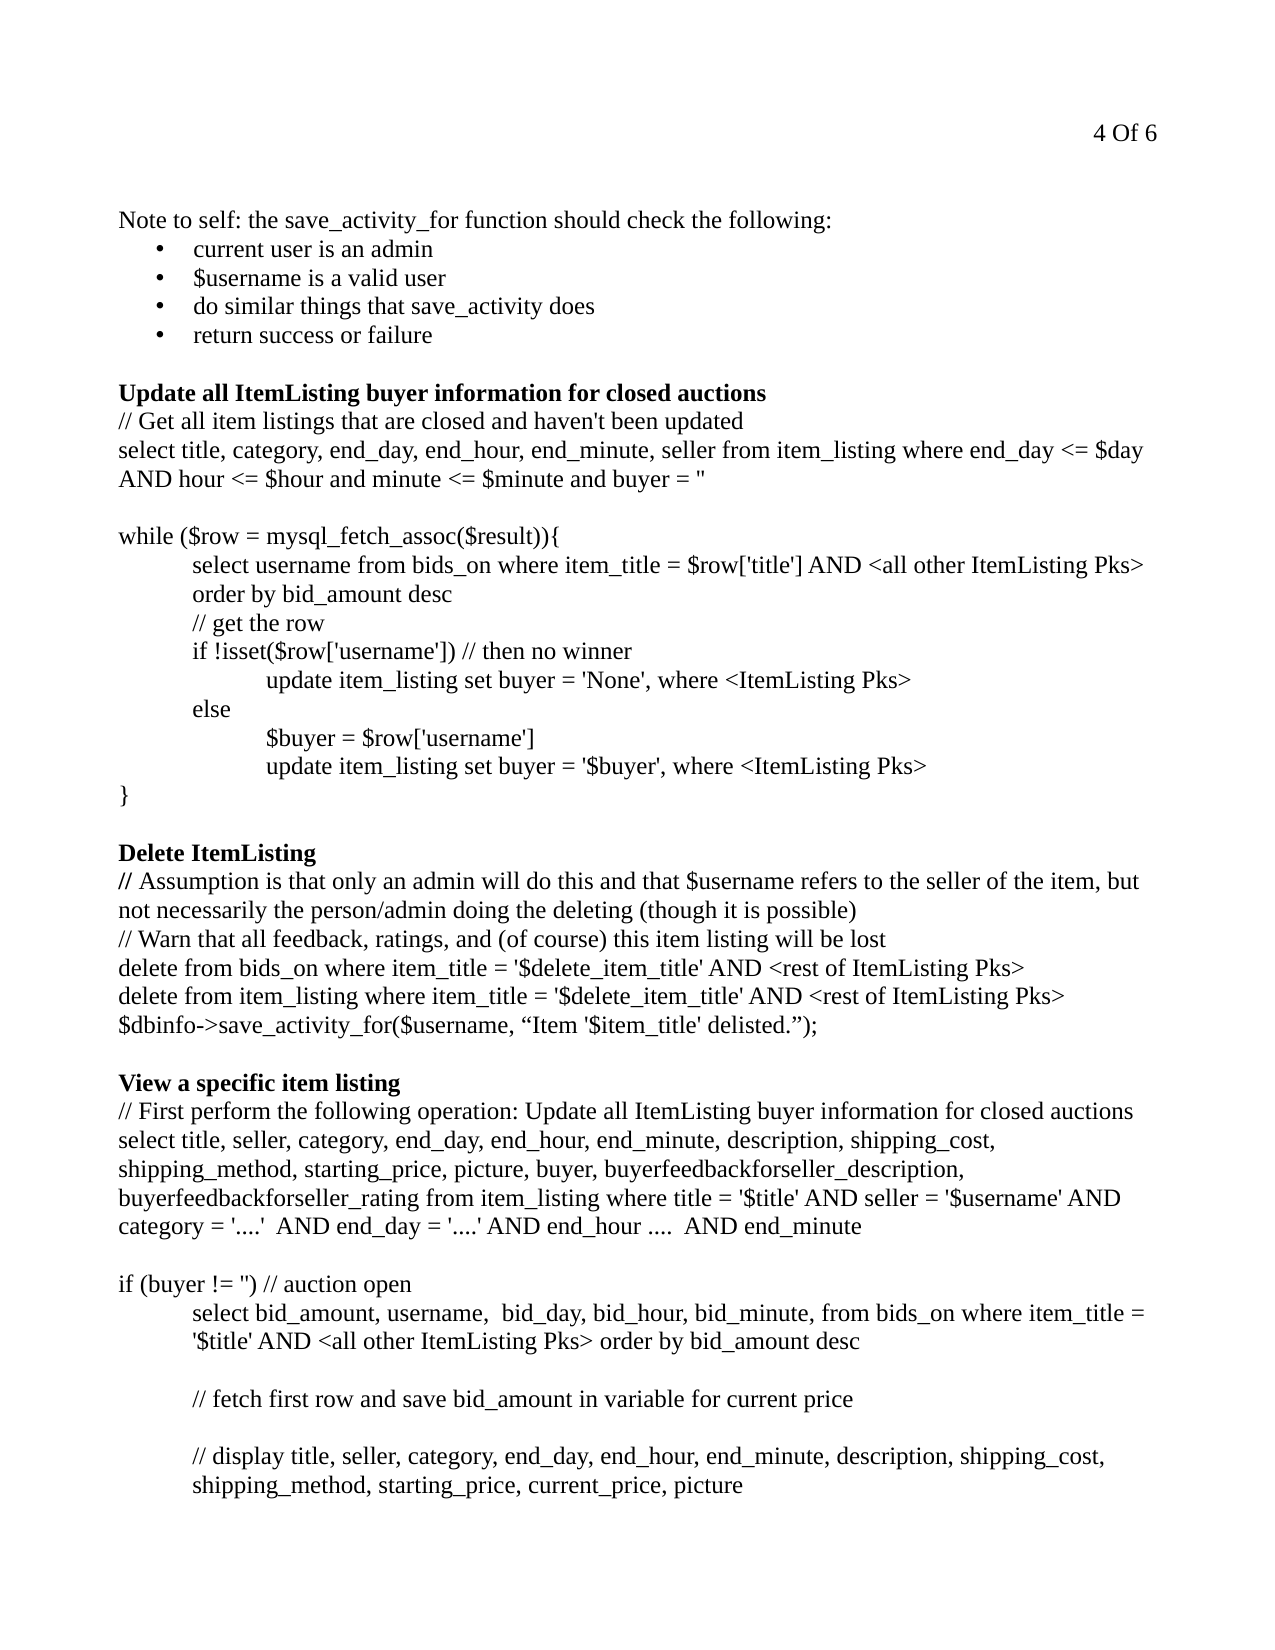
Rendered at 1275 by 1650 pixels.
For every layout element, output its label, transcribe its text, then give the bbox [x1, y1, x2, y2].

text update item_listing set buyer = '$buyer', where <ItemListing Pks> [118, 751, 1157, 780]
text // Get all item listings that are closed and haven't been updated [118, 406, 1157, 435]
text select title, seller, category, end_day, end_hour, end_minute, description, shipping_cost, shipping_method, starting_price, picture, buyer, buyerfeedbackforseller_description, buyerfeedbackforseller_rating from item_listing where title = '$title' AND seller = '$username' AND category = '....' AND end_day = '....' AND end_hour .... AND end_minute [118, 1125, 1157, 1240]
text select username from bids_on where item_title = $row['title'] AND <all other ItemListing Pks> order by bid_amount desc [118, 550, 1157, 608]
text // get the row [118, 608, 1157, 636]
text delete from item_listing where item_title = '$delete_item_title' AND <rest of ItemListing Pks> [118, 981, 1157, 1010]
text update item_listing set buyer = 'None', where <ItemListing Pks> [118, 665, 1157, 694]
text select title, category, end_day, end_hour, end_minute, seller from item_listing where end_day <= $day AND hour <= $hour and minute <= $minute and buyer = '' [118, 435, 1157, 493]
text // fetch first row and save bid_amount in variable for current price [118, 1384, 1157, 1413]
list $username is a valid user [156, 263, 1157, 291]
text View a specific item listing [118, 1068, 1157, 1096]
text Note to self: the save_activity_for function should check the following: [118, 205, 1157, 234]
text Update all ItemListing buyer information for closed auctions [118, 378, 1157, 406]
text else [118, 694, 1157, 723]
list return success or failure [156, 320, 1157, 349]
text // First perform the following operation: Update all ItemListing buyer information for closed auctions [118, 1096, 1157, 1125]
text $dbinfo->save_activity_for($username, “Item '$item_title' delisted.”); [118, 1010, 1157, 1039]
text // Assumption is that only an admin will do this and that $username refers to the seller of the item, but not necessarily the person/admin doing the deleting (though it is possible) [118, 866, 1157, 924]
text while ($row = mysql_fetch_assoc($result)){ [118, 521, 1157, 550]
text delete from bids_on where item_title = '$delete_item_title' AND <rest of ItemListing Pks> [118, 953, 1157, 981]
text if (buyer != '') // auction open [118, 1269, 1157, 1298]
text Delete ItemListing [118, 838, 1157, 866]
text if !isset($row['username']) // then no winner [118, 636, 1157, 665]
text $buyer = $row['username'] [118, 723, 1157, 751]
text select bid_amount, username, bid_day, bid_hour, bid_minute, from bids_on where item_title = '$title' AND <all other ItemListing Pks> order by bid_amount desc [118, 1298, 1157, 1355]
text } [118, 780, 1157, 809]
text // Warn that all feedback, ratings, and (of course) this item listing will be lost [118, 924, 1157, 953]
list do similar things that save_activity does [156, 291, 1157, 320]
text // display title, seller, category, end_day, end_hour, end_minute, description, shipping_cost, shipping_method, starting_price, current_price, picture [118, 1441, 1157, 1499]
list current user is an admin [156, 234, 1157, 263]
